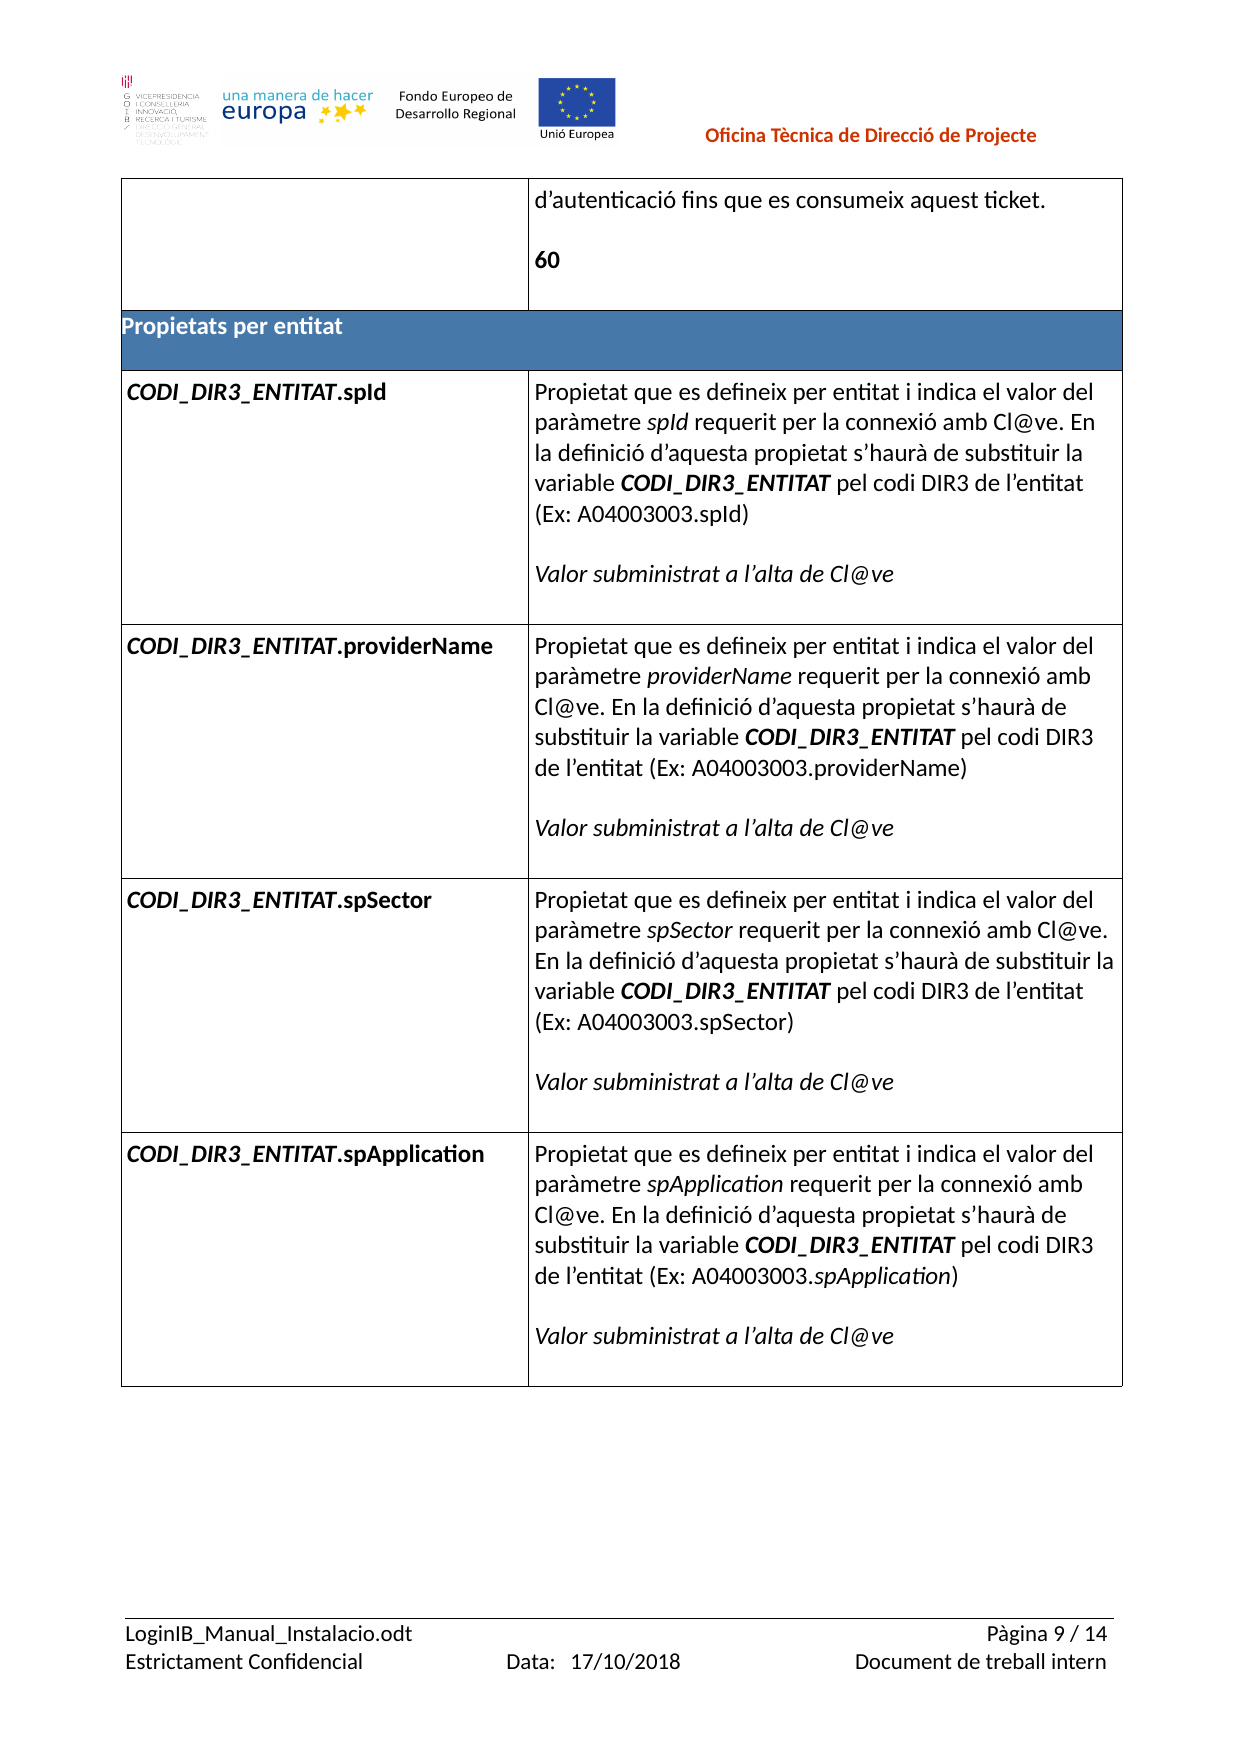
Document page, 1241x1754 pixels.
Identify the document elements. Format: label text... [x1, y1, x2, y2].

table_cell Propietat que es defineix per entitat i indica el valor del paràmetre spId requerit per la connexió amb Cl@ve. En la definició d’aquesta propietat s’haurà de substituir la variable CODI_DIR3_ENTITAT pel codi DIR3 de l’entitat (Ex: A04003003.spId) Valor subministrat a l’alta de Cl@ve [529, 371, 1122, 624]
table_cell CODI_DIR3_ENTITAT.spId [122, 371, 528, 624]
table_cell Propietats per entitat [122, 311, 1122, 370]
table_cell Propietat que es defineix per entitat i indica el valor del paràmetre spApplication requerit per la connexió amb Cl@ve. En la definició d’aquesta propietat s’haurà de substituir la variable CODI_DIR3_ENTITAT pel codi DIR3 de l’entitat (Ex: A04003003.spApplication) Valor subministrat a l’alta de Cl@ve [529, 1133, 1122, 1386]
table_cell CODI_DIR3_ENTITAT.spSector [122, 879, 528, 1132]
table_cell CODI_DIR3_ENTITAT.spApplication [122, 1133, 528, 1386]
table_cell Propietat que es defineix per entitat i indica el valor del paràmetre providerName requerit per la connexió amb Cl@ve. En la definició d’aquesta propietat s’haurà de substituir la variable CODI_DIR3_ENTITAT pel codi DIR3 de l’entitat (Ex: A04003003.providerName) Valor subministrat a l’alta de Cl@ve [529, 625, 1122, 878]
picture [118, 73, 213, 147]
table_cell Propietat que es defineix per entitat i indica el valor del paràmetre spSector requerit per la connexió amb Cl@ve. En la definició d’aquesta propietat s’haurà de substituir la variable CODI_DIR3_ENTITAT pel codi DIR3 de l’entitat (Ex: A04003003.spSector) Valor subministrat a l’alta de Cl@ve [529, 879, 1122, 1132]
table_cell [122, 179, 528, 310]
table_cell CODI_DIR3_ENTITAT.providerName [122, 625, 528, 878]
table_cell d’autenticació fins que es consumeix aquest ticket. 60 [529, 179, 1122, 310]
picture [219, 73, 621, 147]
